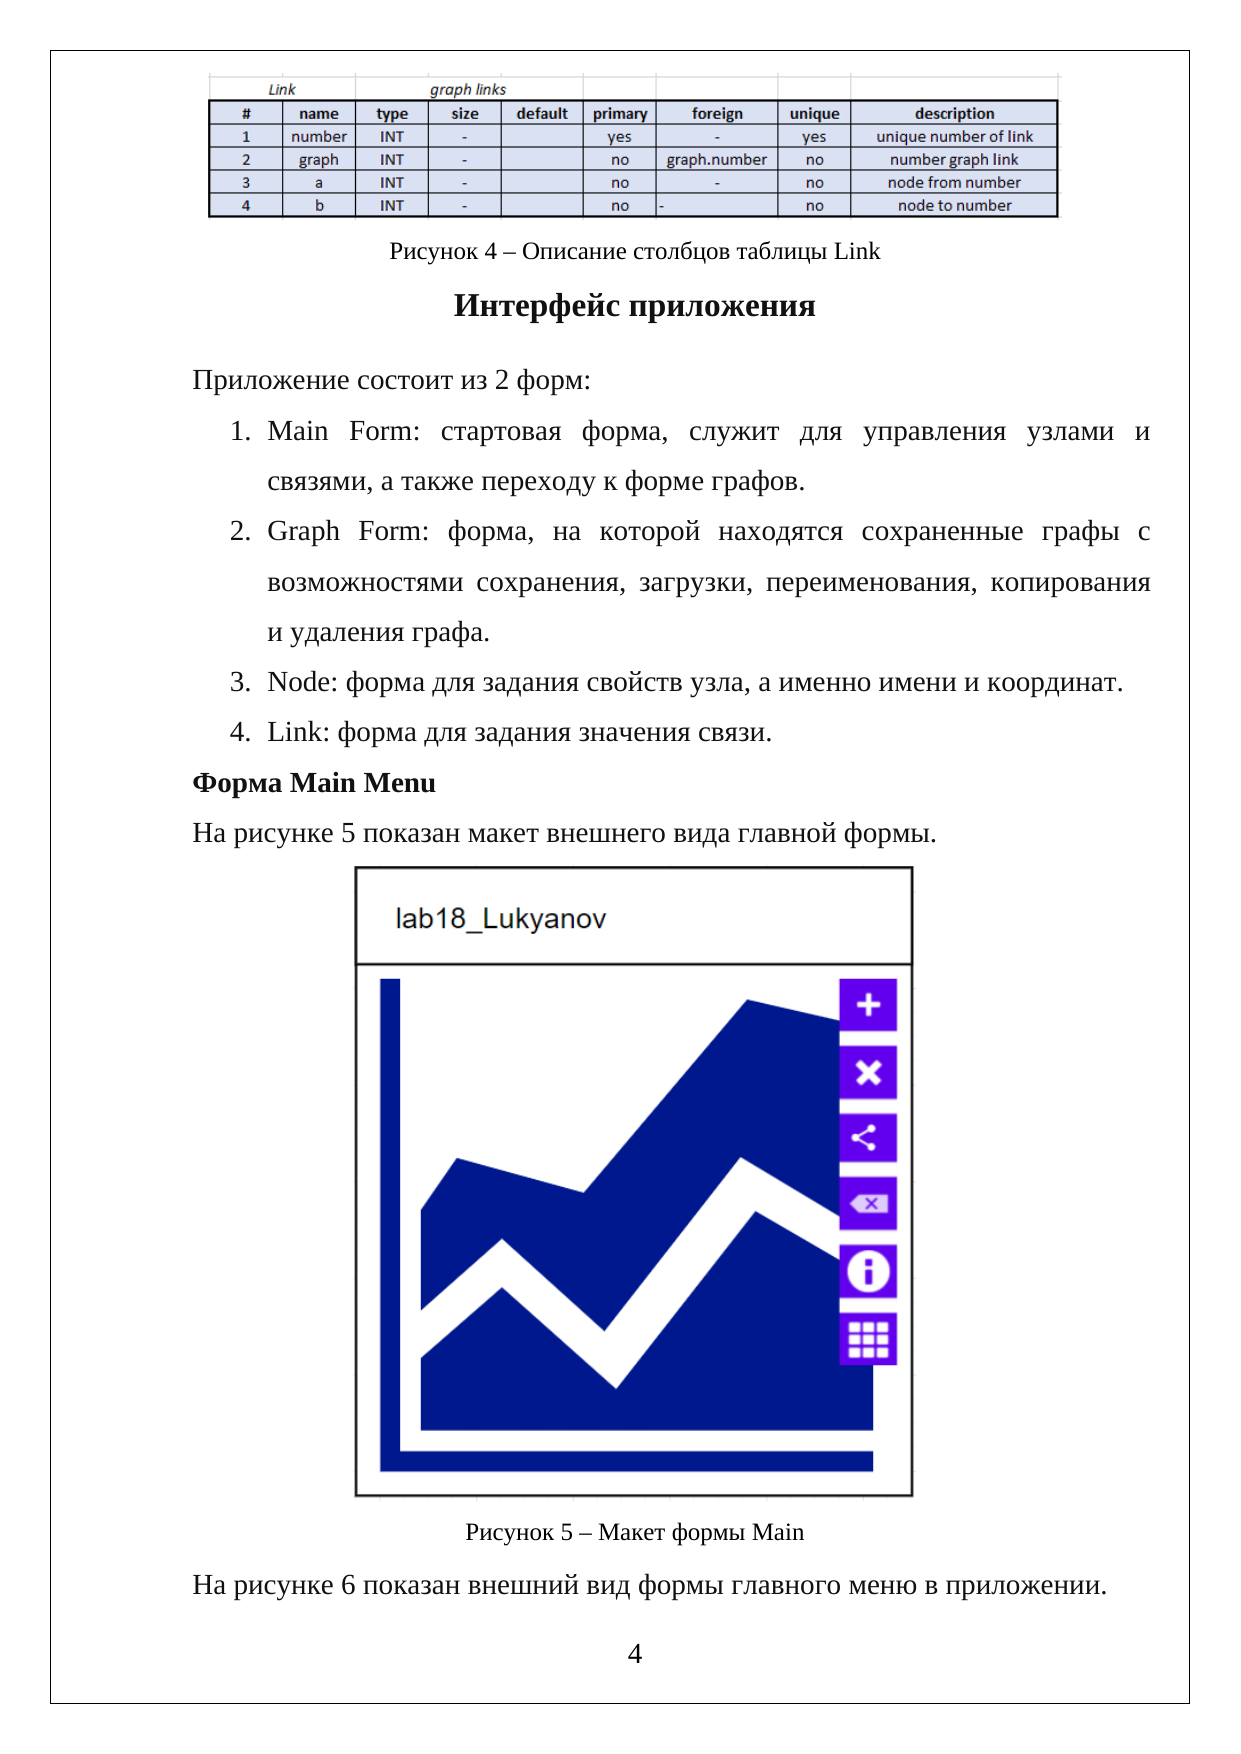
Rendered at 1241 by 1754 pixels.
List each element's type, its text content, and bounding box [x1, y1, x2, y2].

text Рисунок 4 – Описание столбцов таблицы Link [118, 236, 1152, 265]
list Main Form: стартовая форма, служит для управления узлами и связями, а также переходу к форме графов. [229, 413, 1152, 497]
text На рисунке 5 показан макет внешнего вида главной формы. [118, 815, 1152, 849]
list Link: форма для задания значения связи. [229, 714, 1152, 748]
text Форма Main Menu [118, 765, 1152, 798]
text Интерфейс приложения [118, 286, 1152, 324]
text Рисунок 5 – Макет формы Main [118, 1517, 1152, 1546]
text Приложение состоит из 2 форм: [118, 362, 1152, 396]
list Graph Form: форма, на которой находятся сохраненные графы с возможностями сохранения, загрузки, переименования, копирования и удаления графа. [229, 513, 1152, 647]
text На рисунке 6 показан внешний вид формы главного меню в приложении. [118, 1567, 1152, 1601]
list Node: форма для задания свойств узла, а именно имени и координат. [229, 664, 1152, 698]
